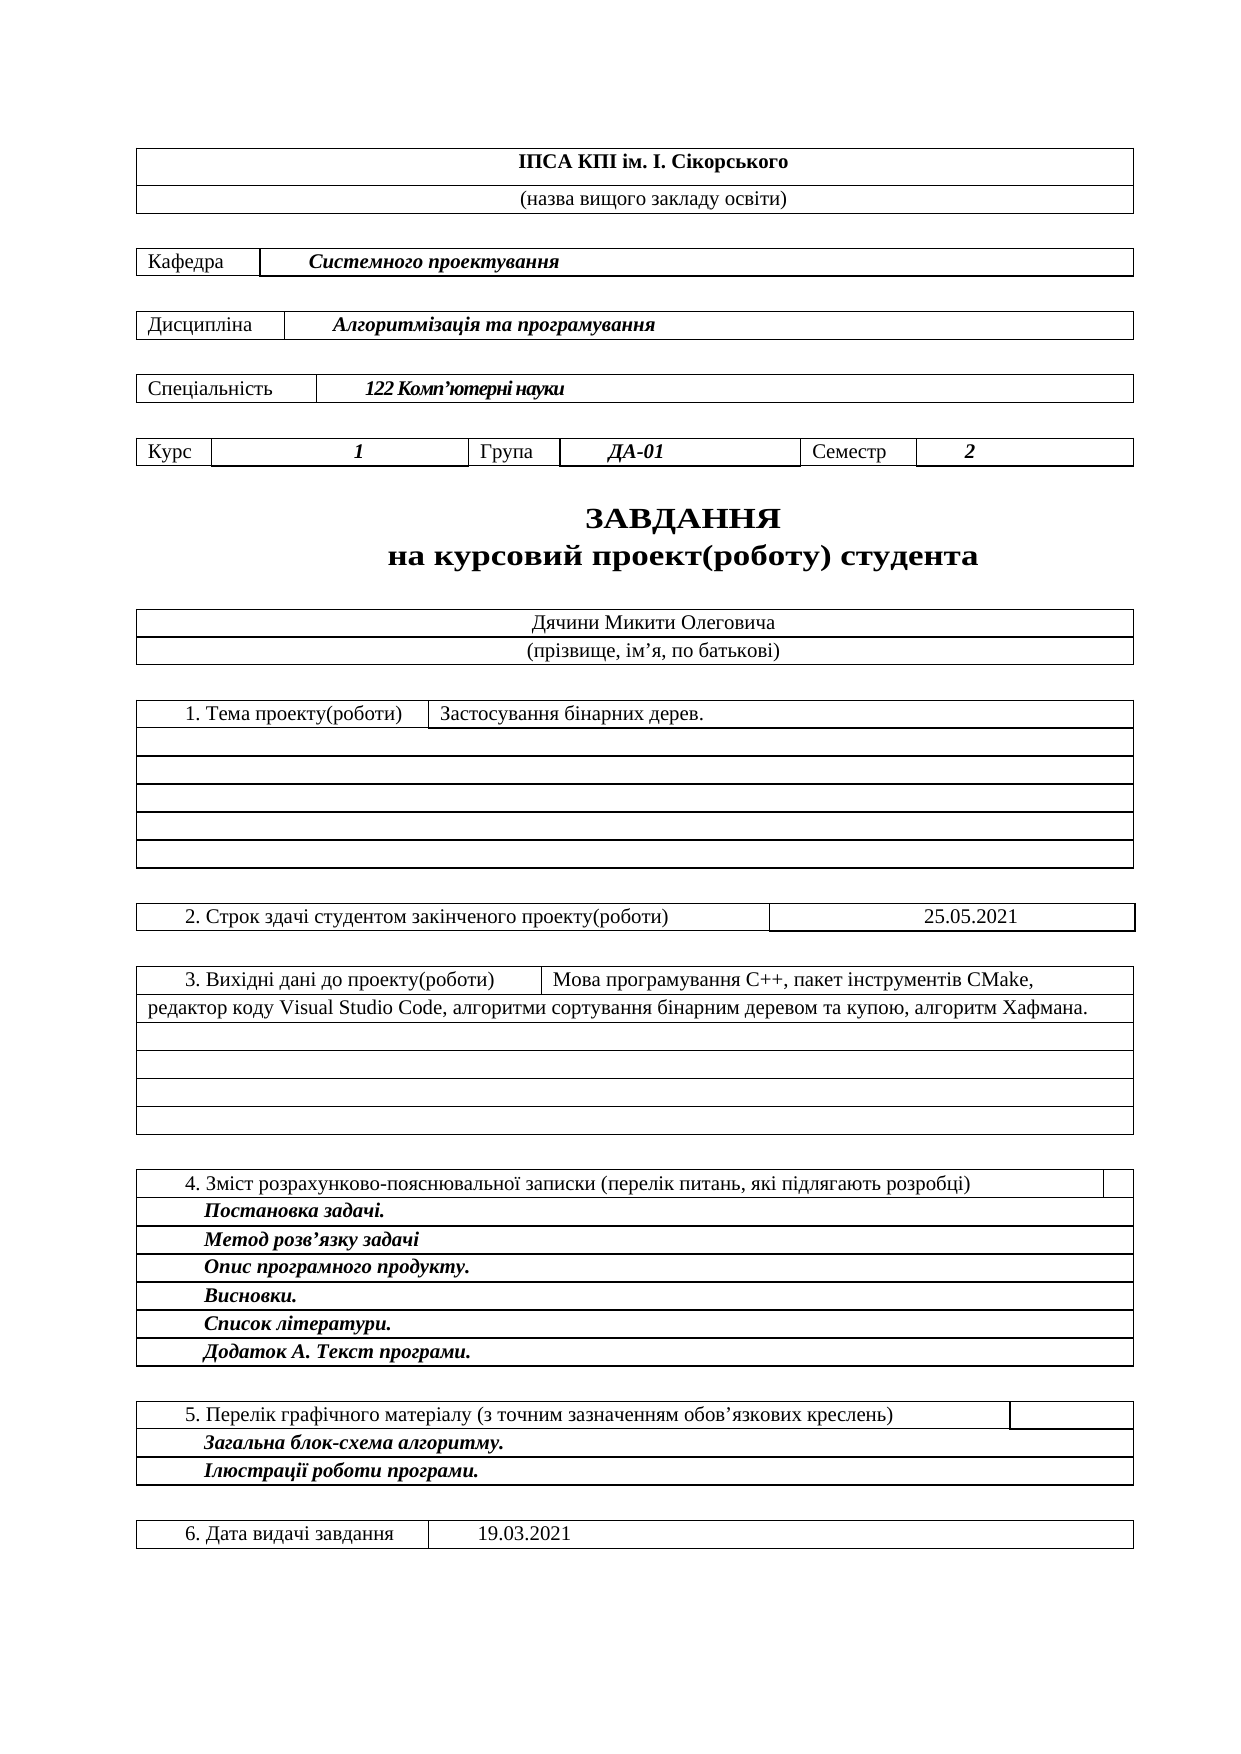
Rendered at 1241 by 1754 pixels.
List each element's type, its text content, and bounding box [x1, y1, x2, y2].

table_cell [137, 1023, 1133, 1049]
table_cell [137, 785, 1133, 811]
table_cell Ілюстрації роботи програми. [137, 1458, 1133, 1484]
table_cell Висновки. [137, 1283, 1133, 1309]
table_header 4. Зміст розрахунково-пояснювальної записки (перелік питань, які підлягають розробці) [137, 1170, 1103, 1197]
table_header 122 Комп’ютерні науки [317, 375, 1133, 402]
table_header Семестр [801, 439, 916, 465]
table_header Алгоритмізація та програмування [285, 312, 1133, 339]
table_cell Список літератури. [137, 1311, 1133, 1337]
table_cell Постановка задачі. [137, 1198, 1133, 1225]
text на курсовий проект(роботу) студента [148, 538, 1181, 571]
table_header [1011, 1402, 1133, 1428]
table_header 1. Тема проекту(роботи) [137, 701, 428, 727]
table_header Кафедра [137, 249, 259, 275]
table_header Системного проектування [261, 249, 1133, 275]
table_header 2. Строк здачі студентом закінченого проекту(роботи) [137, 904, 769, 930]
table_header [1104, 1170, 1133, 1197]
table_header Дячини Микити Олеговича [137, 610, 1133, 636]
table_cell [137, 841, 1133, 867]
table_header 19.03.2021 [429, 1521, 1133, 1547]
table_cell Метод розв’язку задачі [137, 1227, 1133, 1253]
table_header 25.05.2021 [770, 904, 1134, 930]
table_cell [137, 813, 1133, 839]
table_cell Додаток А. Текст програми. [137, 1339, 1133, 1365]
table_header Дисципліна [137, 312, 284, 339]
table_cell редактор коду Visual Studio Code, алгоритми сортування бінарним деревом та купою, алгоритм Хафмана. [137, 995, 1133, 1022]
table_header 5. Перелік графічного матеріалу (з точним зазначенням обов’язкових креслень) [137, 1402, 1009, 1428]
table_header Група [469, 439, 559, 465]
table_header 6. Дата видачі завдання [137, 1521, 428, 1547]
table_cell [137, 1051, 1133, 1078]
table_cell Опис програмного продукту. [137, 1255, 1133, 1281]
table_header 1 [212, 439, 468, 465]
table_cell [137, 728, 1133, 755]
table_cell (назва вищого закладу освіти) [137, 186, 1133, 213]
table_header Спеціальність [137, 375, 316, 402]
table_header Курс [137, 439, 211, 465]
table_cell [137, 1107, 1133, 1134]
table_cell [137, 757, 1133, 783]
table_header Застосування бінарних дерев. [429, 701, 1133, 727]
table_header 2 [917, 439, 1133, 465]
table_cell [137, 1079, 1133, 1106]
table_header 3. Вихідні дані до проекту(роботи) [137, 967, 541, 993]
table_cell (прізвище, ім’я, по батькові) [137, 638, 1133, 664]
table_header ДА-01 [561, 439, 800, 465]
text ЗАВДАННЯ [148, 501, 1181, 534]
table_cell Загальна блок-схема алгоритму. [137, 1429, 1133, 1456]
table_header ІПСА КПІ ім. І. Сікорського [137, 149, 1133, 185]
table_header Мова програмування С++, пакет інструментів CMake, [542, 967, 1133, 993]
